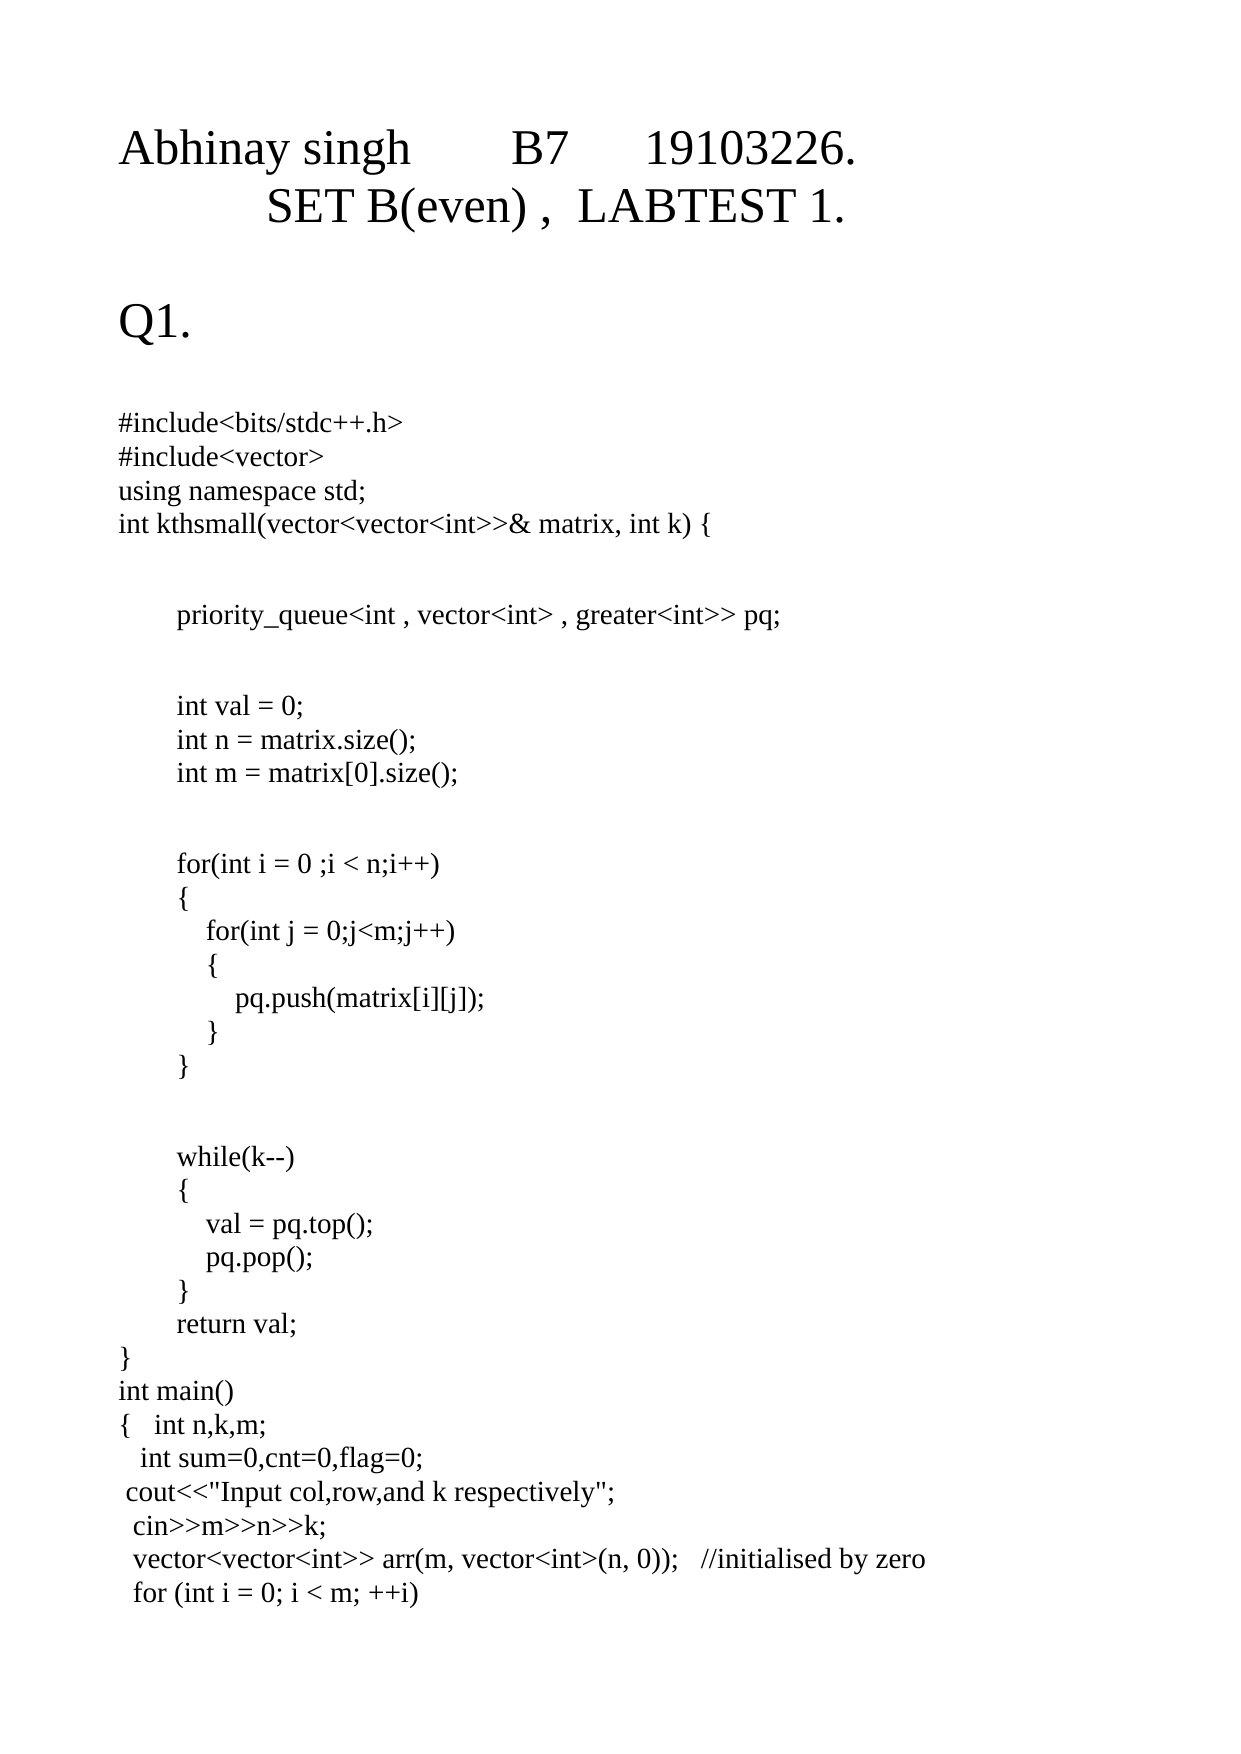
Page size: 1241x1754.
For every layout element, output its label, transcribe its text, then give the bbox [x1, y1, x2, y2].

text { [118, 947, 1122, 981]
text using namespace std; [118, 473, 1122, 506]
text SET B(even) , LABTEST 1. [118, 176, 1122, 233]
text pq.pop(); [118, 1239, 1122, 1273]
text int main() [118, 1373, 1122, 1407]
text } [118, 1048, 1122, 1081]
text { [118, 880, 1122, 913]
text Q1. [118, 291, 1122, 348]
text for (int i = 0; i < m; ++i) [118, 1575, 1122, 1608]
text val = pq.top(); [118, 1206, 1122, 1239]
text { [118, 1172, 1122, 1206]
text priority_queue<int , vector<int> , greater<int>> pq; [118, 597, 1122, 631]
text } [118, 1273, 1122, 1306]
text for(int j = 0;j<m;j++) [118, 913, 1122, 947]
text cin>>m>>n>>k; [118, 1508, 1122, 1541]
text for(int i = 0 ;i < n;i++) [118, 846, 1122, 880]
text } [118, 1014, 1122, 1048]
text { int n,k,m; [118, 1407, 1122, 1441]
text int val = 0; [118, 688, 1122, 722]
text #include<bits/stdc++.h> [118, 406, 1122, 439]
text vector<vector<int>> arr(m, vector<int>(n, 0)); //initialised by zero [118, 1541, 1122, 1575]
text int n = matrix.size(); [118, 722, 1122, 755]
text cout<<"Input col,row,and k respectively"; [118, 1474, 1122, 1508]
text } [118, 1340, 1122, 1373]
text Abhinay singh B7 19103226. [118, 118, 1122, 176]
text while(k--) [118, 1139, 1122, 1172]
text int m = matrix[0].size(); [118, 755, 1122, 789]
text int sum=0,cnt=0,flag=0; [118, 1441, 1122, 1474]
text return val; [118, 1306, 1122, 1340]
text pq.push(matrix[i][j]); [118, 981, 1122, 1014]
text #include<vector> [118, 439, 1122, 473]
text int kthsmall(vector<vector<int>>& matrix, int k) { [118, 506, 1122, 540]
